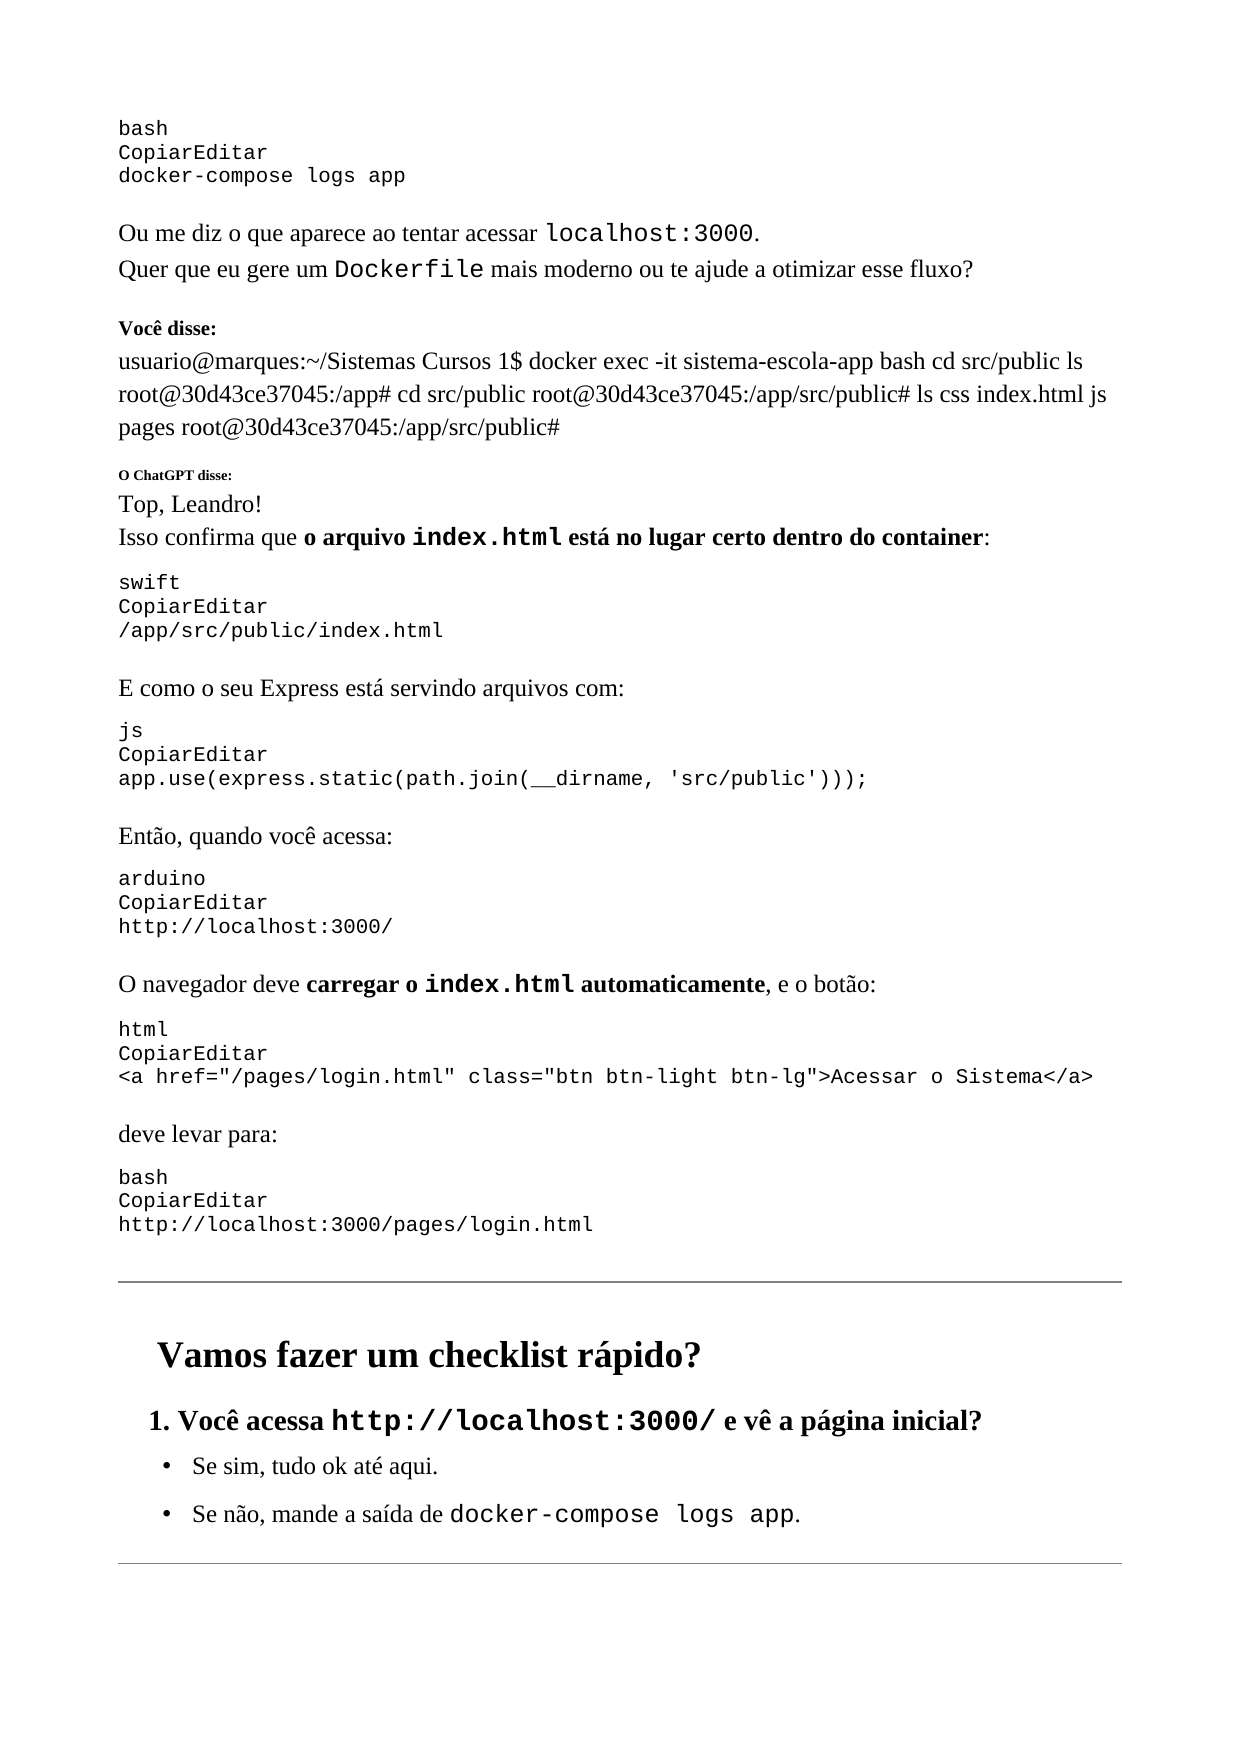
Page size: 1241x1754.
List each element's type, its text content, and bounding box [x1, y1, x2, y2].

text http://localhost:3000/pages/login.html [118, 1214, 1122, 1238]
text /app/src/public/index.html [118, 620, 1122, 643]
subtitle 🔲 1. Você acessa http://localhost:3000/ e vê a página inicial? [118, 1403, 1122, 1439]
text CopiarEditar [118, 596, 1122, 620]
text CopiarEditar [118, 142, 1122, 165]
text CopiarEditar [118, 892, 1122, 916]
text deve levar para: [118, 1119, 1122, 1148]
text html [118, 1019, 1122, 1042]
text arduino [118, 868, 1122, 892]
subtitle ✅ Vamos fazer um checklist rápido? [118, 1332, 1122, 1376]
list Se não, mande a saída de docker-compose logs app. [162, 1499, 1122, 1529]
subtitle Você disse: [118, 316, 1122, 340]
text swift [118, 572, 1122, 596]
text app.use(express.static(path.join(__dirname, 'src/public'))); [118, 768, 1122, 791]
text Então, quando você acessa: [118, 821, 1122, 849]
text CopiarEditar [118, 1191, 1122, 1214]
text O navegador deve carregar o index.html automaticamente, e o botão: [118, 969, 1122, 1000]
text bash [118, 1167, 1122, 1191]
subtitle O ChatGPT disse: [118, 466, 1122, 483]
text CopiarEditar [118, 1042, 1122, 1066]
text bash [118, 118, 1122, 142]
text Top, Leandro! 🚀 Isso confirma que o arquivo index.html está no lugar certo dentro do container: [118, 489, 1122, 553]
text E como o seu Express está servindo arquivos com: [118, 673, 1122, 702]
text CopiarEditar [118, 744, 1122, 768]
text docker-compose logs app [118, 165, 1122, 189]
text js [118, 720, 1122, 744]
text http://localhost:3000/ [118, 916, 1122, 939]
text usuario@marques:~/Sistemas Cursos 1$ docker exec -it sistema-escola-app bash cd src/public ls root@30d43ce37045:/app# cd src/public root@30d43ce37045:/app/src/public# ls css index.html js pages root@30d43ce37045:/app/src/public# [118, 346, 1122, 441]
text <a href="/pages/login.html" class="btn btn-light btn-lg">Acessar o Sistema</a> [118, 1066, 1122, 1090]
list Se sim, tudo ok até aqui. [162, 1451, 1122, 1480]
text Ou me diz o que aparece ao tentar acessar localhost:3000. Quer que eu gere um Dockerfile mais moderno ou te ajude a otimizar esse fluxo? [118, 218, 1122, 284]
